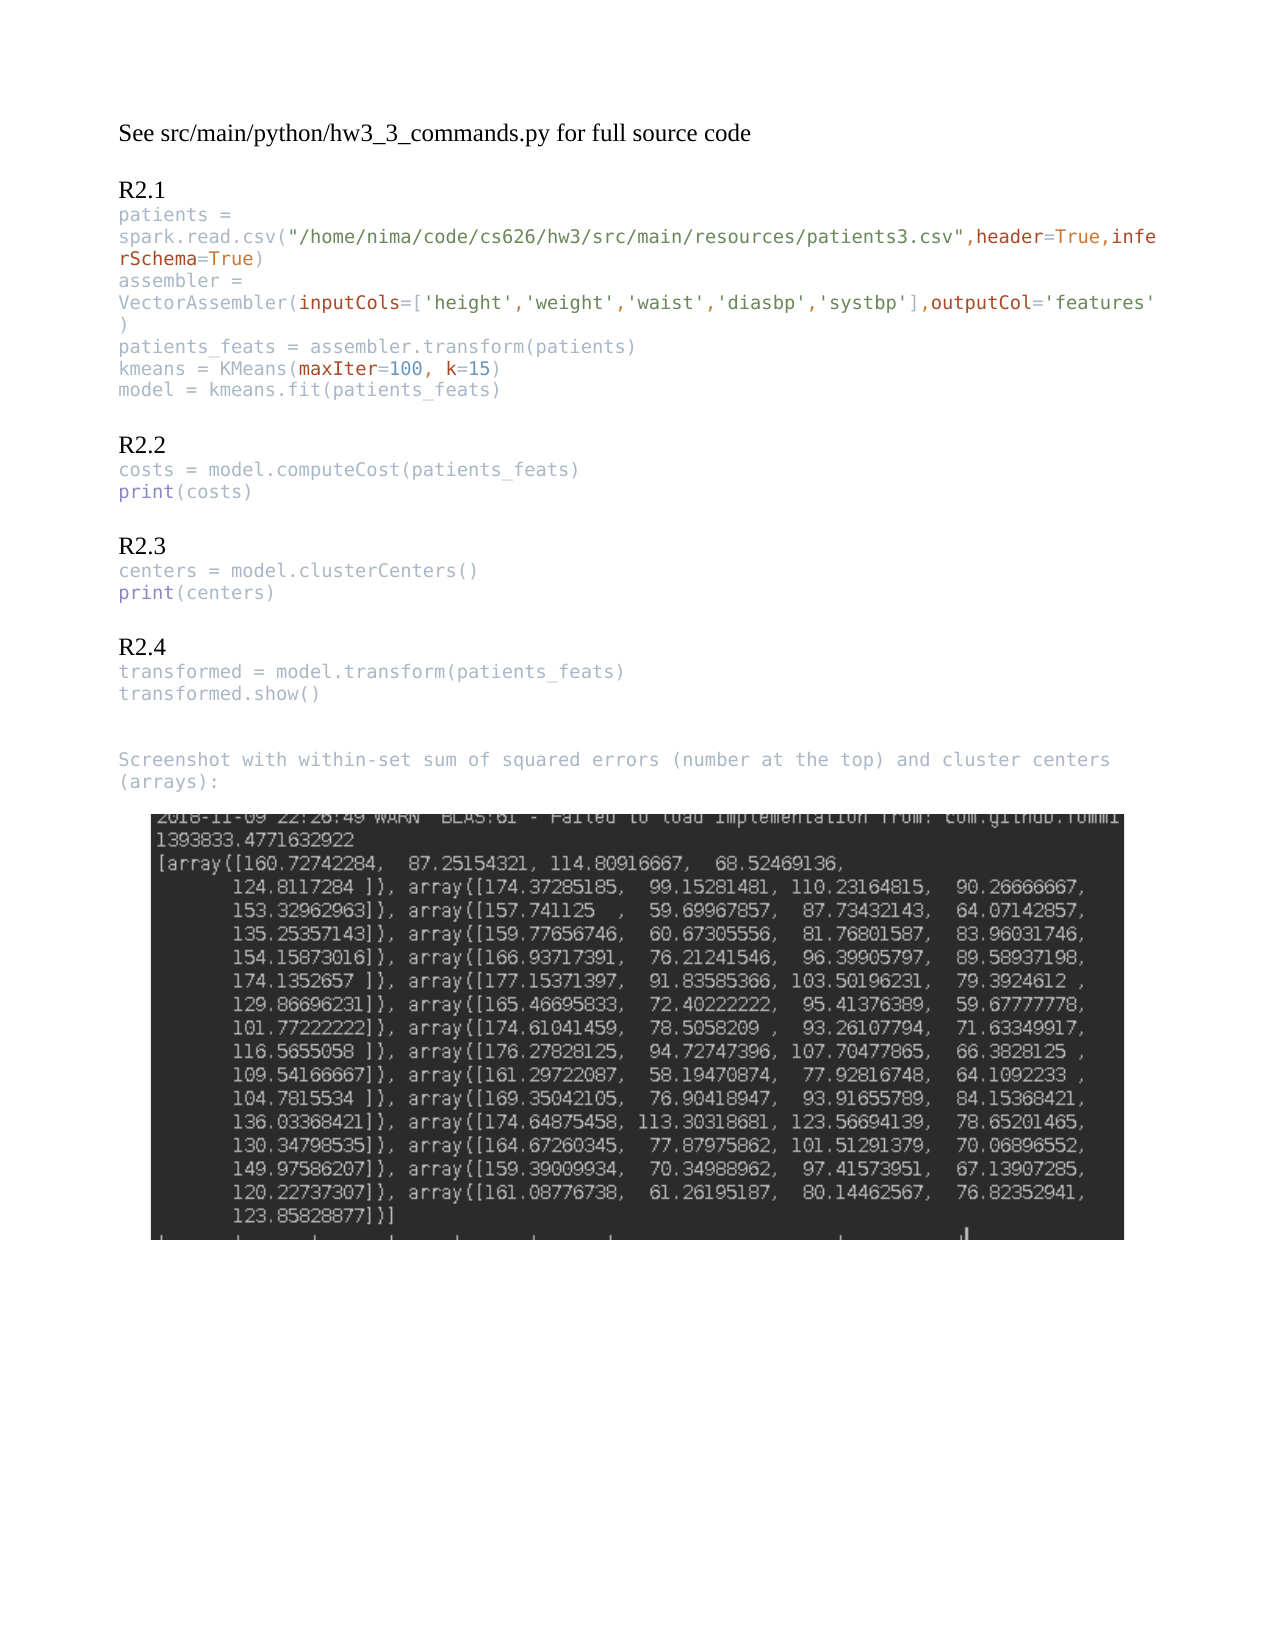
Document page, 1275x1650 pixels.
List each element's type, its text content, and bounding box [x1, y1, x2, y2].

text transformed = model.transform(patients_feats) transformed.show() [118, 661, 1157, 705]
text centers = model.clusterCenters() print(centers) [118, 560, 1157, 604]
text R2.1 [118, 176, 1157, 204]
text R2.3 [118, 531, 1157, 560]
picture [150, 814, 1125, 1240]
text costs = model.computeCost(patients_feats) print(costs) [118, 459, 1157, 531]
text R2.4 [118, 632, 1157, 661]
text patients = spark.read.csv("/home/nima/code/cs626/hw3/src/main/resources/patients3.csv",header=True,inferSchema=True) assembler = VectorAssembler(inputCols=['height','weight','waist','diasbp','systbp'],outputCol='features') patients_feats = assembler.transform(patients) kmeans = KMeans(maxIter=100, k=15) model = kmeans.fit(patients_feats) [118, 204, 1157, 401]
text See src/main/python/hw3_3_commands.py for full source code [118, 118, 1157, 147]
text R2.2 [118, 430, 1157, 459]
text Screenshot with within-set sum of squared errors (number at the top) and cluster centers (arrays): [118, 749, 1157, 792]
